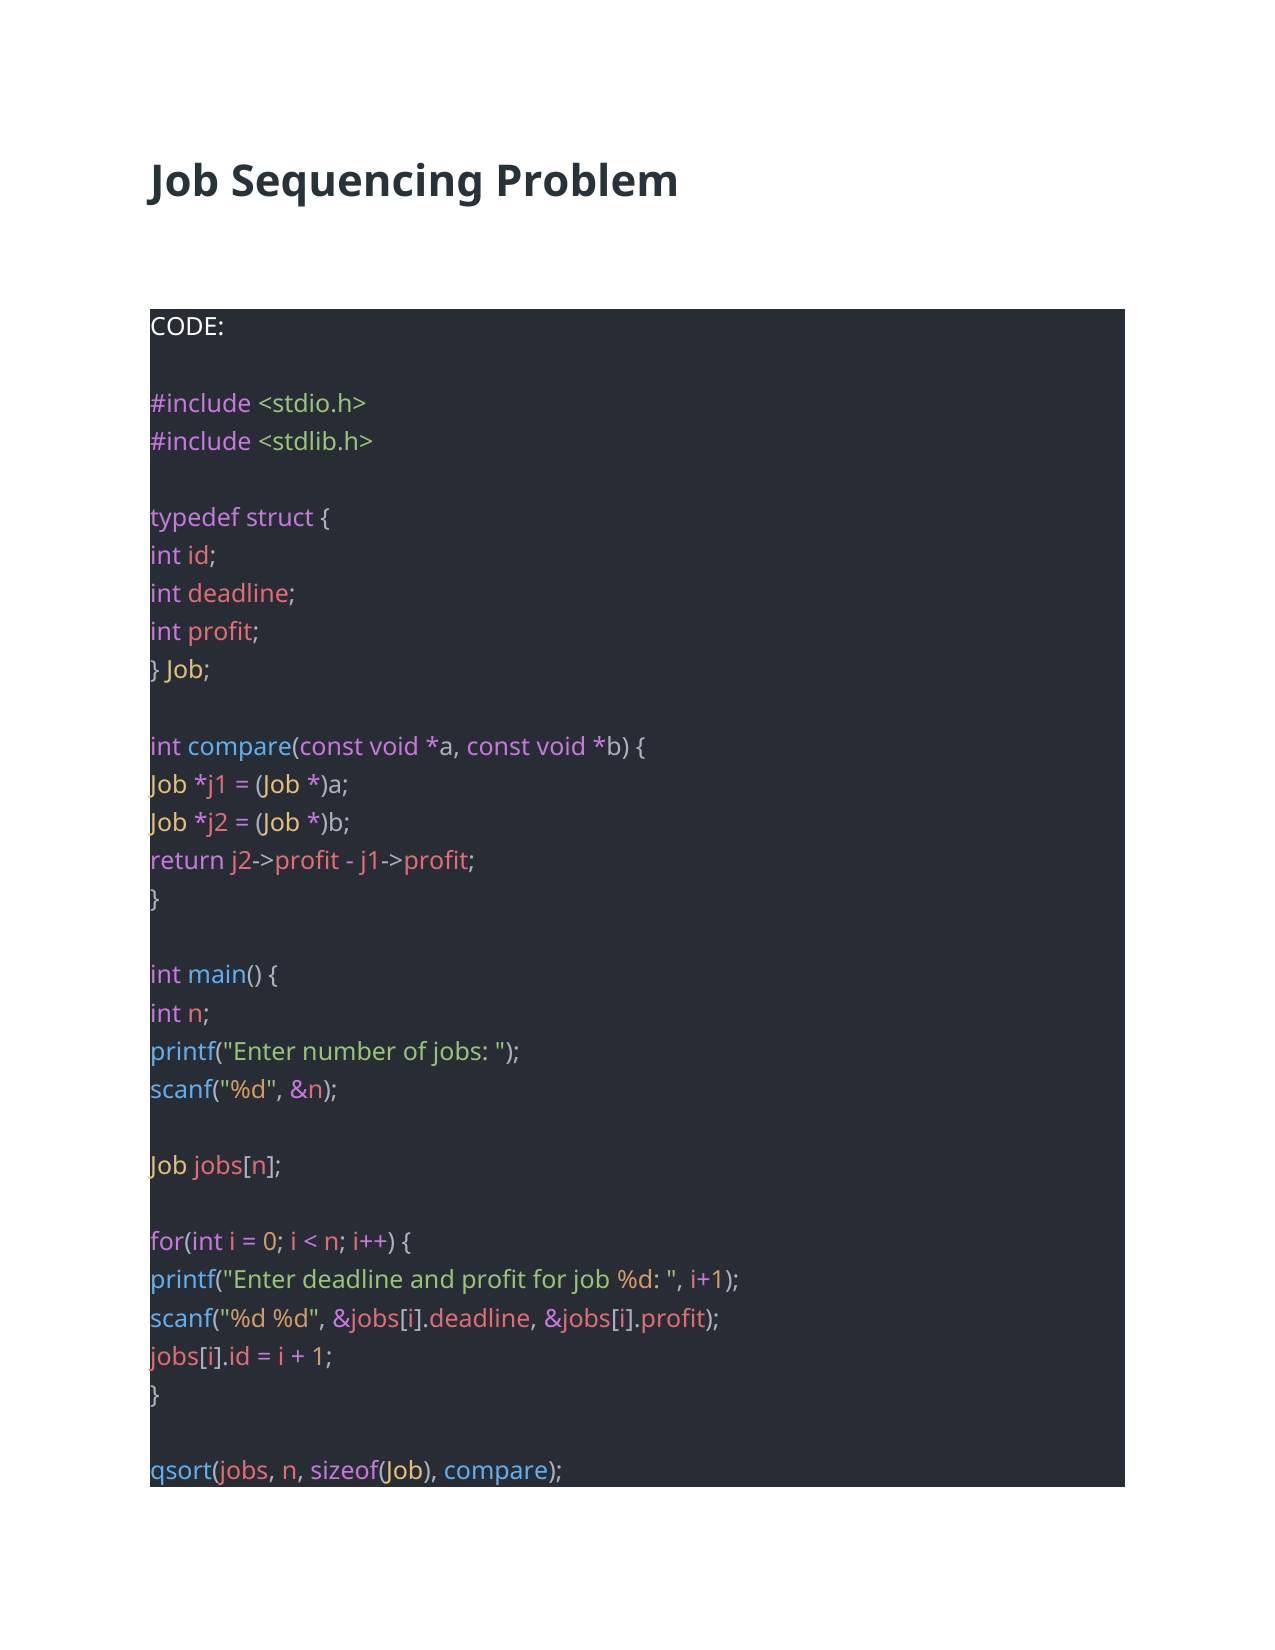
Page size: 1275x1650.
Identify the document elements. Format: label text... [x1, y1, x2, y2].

text for(int i = 0; i < n; i++) { [150, 1224, 1125, 1258]
text int profit; [150, 614, 1125, 648]
text typedef struct { [150, 500, 1125, 534]
text int deadline; [150, 576, 1125, 610]
text return j2->profit - j1->profit; [150, 843, 1125, 877]
text scanf("%d", &n); [150, 1072, 1125, 1106]
text Job jobs[n]; [150, 1148, 1125, 1182]
text #include <stdlib.h> [150, 423, 1125, 457]
text printf("Enter deadline and profit for job %d: ", i+1); [150, 1262, 1125, 1296]
subtitle Job Sequencing Problem [150, 150, 1125, 209]
text } [150, 1377, 1125, 1411]
text } Job; [150, 652, 1125, 686]
text int id; [150, 538, 1125, 572]
text int main() { [150, 957, 1125, 991]
text Job *j1 = (Job *)a; [150, 767, 1125, 801]
text jobs[i].id = i + 1; [150, 1338, 1125, 1372]
text Job *j2 = (Job *)b; [150, 805, 1125, 839]
text int compare(const void *a, const void *b) { [150, 728, 1125, 762]
text printf("Enter number of jobs: "); [150, 1033, 1125, 1067]
text int n; [150, 995, 1125, 1029]
text } [150, 881, 1125, 915]
text CODE: #include <stdio.h> [150, 309, 1125, 419]
text qsort(jobs, n, sizeof(Job), compare); [150, 1453, 1125, 1487]
text scanf("%d %d", &jobs[i].deadline, &jobs[i].profit); [150, 1300, 1125, 1334]
